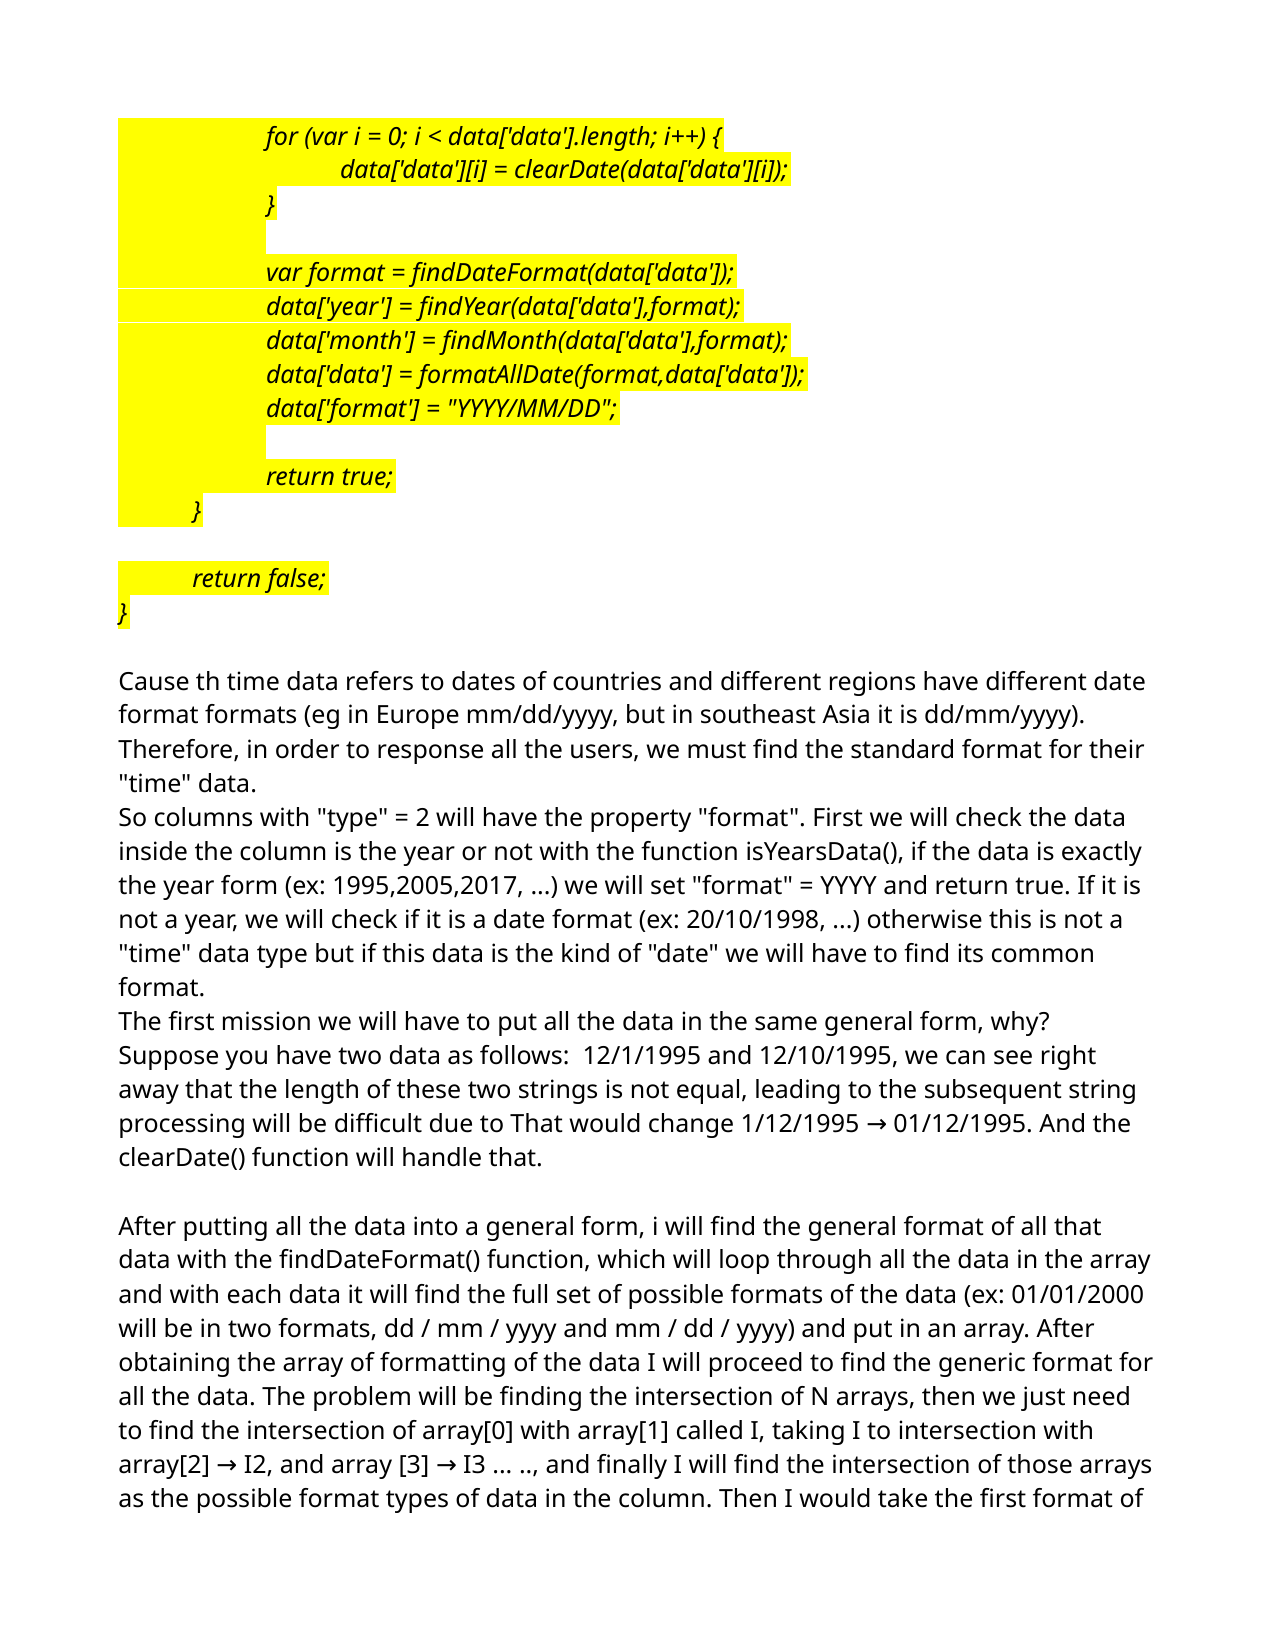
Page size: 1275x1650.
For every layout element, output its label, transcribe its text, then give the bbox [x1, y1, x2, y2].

text return true; [118, 459, 1157, 493]
text After putting all the data into a general form, i will find the general format of all that data with the findDateFormat() function, which will loop through all the data in the array and with each data it will find the full set of possible formats of the data (ex: 01/01/2000 will be in two formats, dd / mm / yyyy and mm / dd / yyyy) and put in an array. After obtaining the array of formatting of the data I will proceed to find the generic format for all the data. The problem will be finding the intersection of N arrays, then we just need to find the intersection of array[0] with array[1] called I, taking I to intersection with array[2] → I2, and array [3] → I3 ... .., and finally I will find the intersection of those arrays as the possible format types of data in the column. Then I would take the first format of [118, 1208, 1157, 1515]
text So columns with "type" = 2 will have the property "format". First we will check the data inside the column is the year or not with the function isYearsData(), if the data is exactly the year form (ex: 1995,2005,2017, ...) we will set "format" = YYYY and return true. If it is not a year, we will check if it is a date format (ex: 20/10/1998, ...) otherwise this is not a "time" data type but if this data is the kind of "date" we will have to find its common format. [118, 799, 1157, 1004]
text for (var i = 0; i < data['data'].length; i++) { [118, 118, 1157, 152]
text data['year'] = findYear(data['data'],format); [118, 288, 1157, 322]
text var format = findDateFormat(data['data']); [118, 254, 1157, 288]
text return false; [118, 561, 1157, 595]
text data['format'] = "YYYY/MM/DD"; [118, 391, 1157, 425]
text Cause th time data refers to dates of countries and different regions have different date format formats (eg in Europe mm/dd/yyyy, but in southeast Asia it is dd/mm/yyyy). Therefore, in order to response all the users, we must find the standard format for their "time" data. [118, 663, 1157, 799]
text } [118, 186, 1157, 220]
text data['data'][i] = clearDate(data['data'][i]); [118, 152, 1157, 186]
text The first mission we will have to put all the data in the same general form, why? Suppose you have two data as follows: 12/1/1995 and 12/10/1995, we can see right away that the length of these two strings is not equal, leading to the subsequent string processing will be difficult due to That would change 1/12/1995 → 01/12/1995. And the clearDate() function will handle that. [118, 1004, 1157, 1174]
text data['month'] = findMonth(data['data'],format); [118, 322, 1157, 357]
text } [118, 493, 1157, 527]
text data['data'] = formatAllDate(format,data['data']); [118, 357, 1157, 391]
text } [118, 595, 1157, 629]
